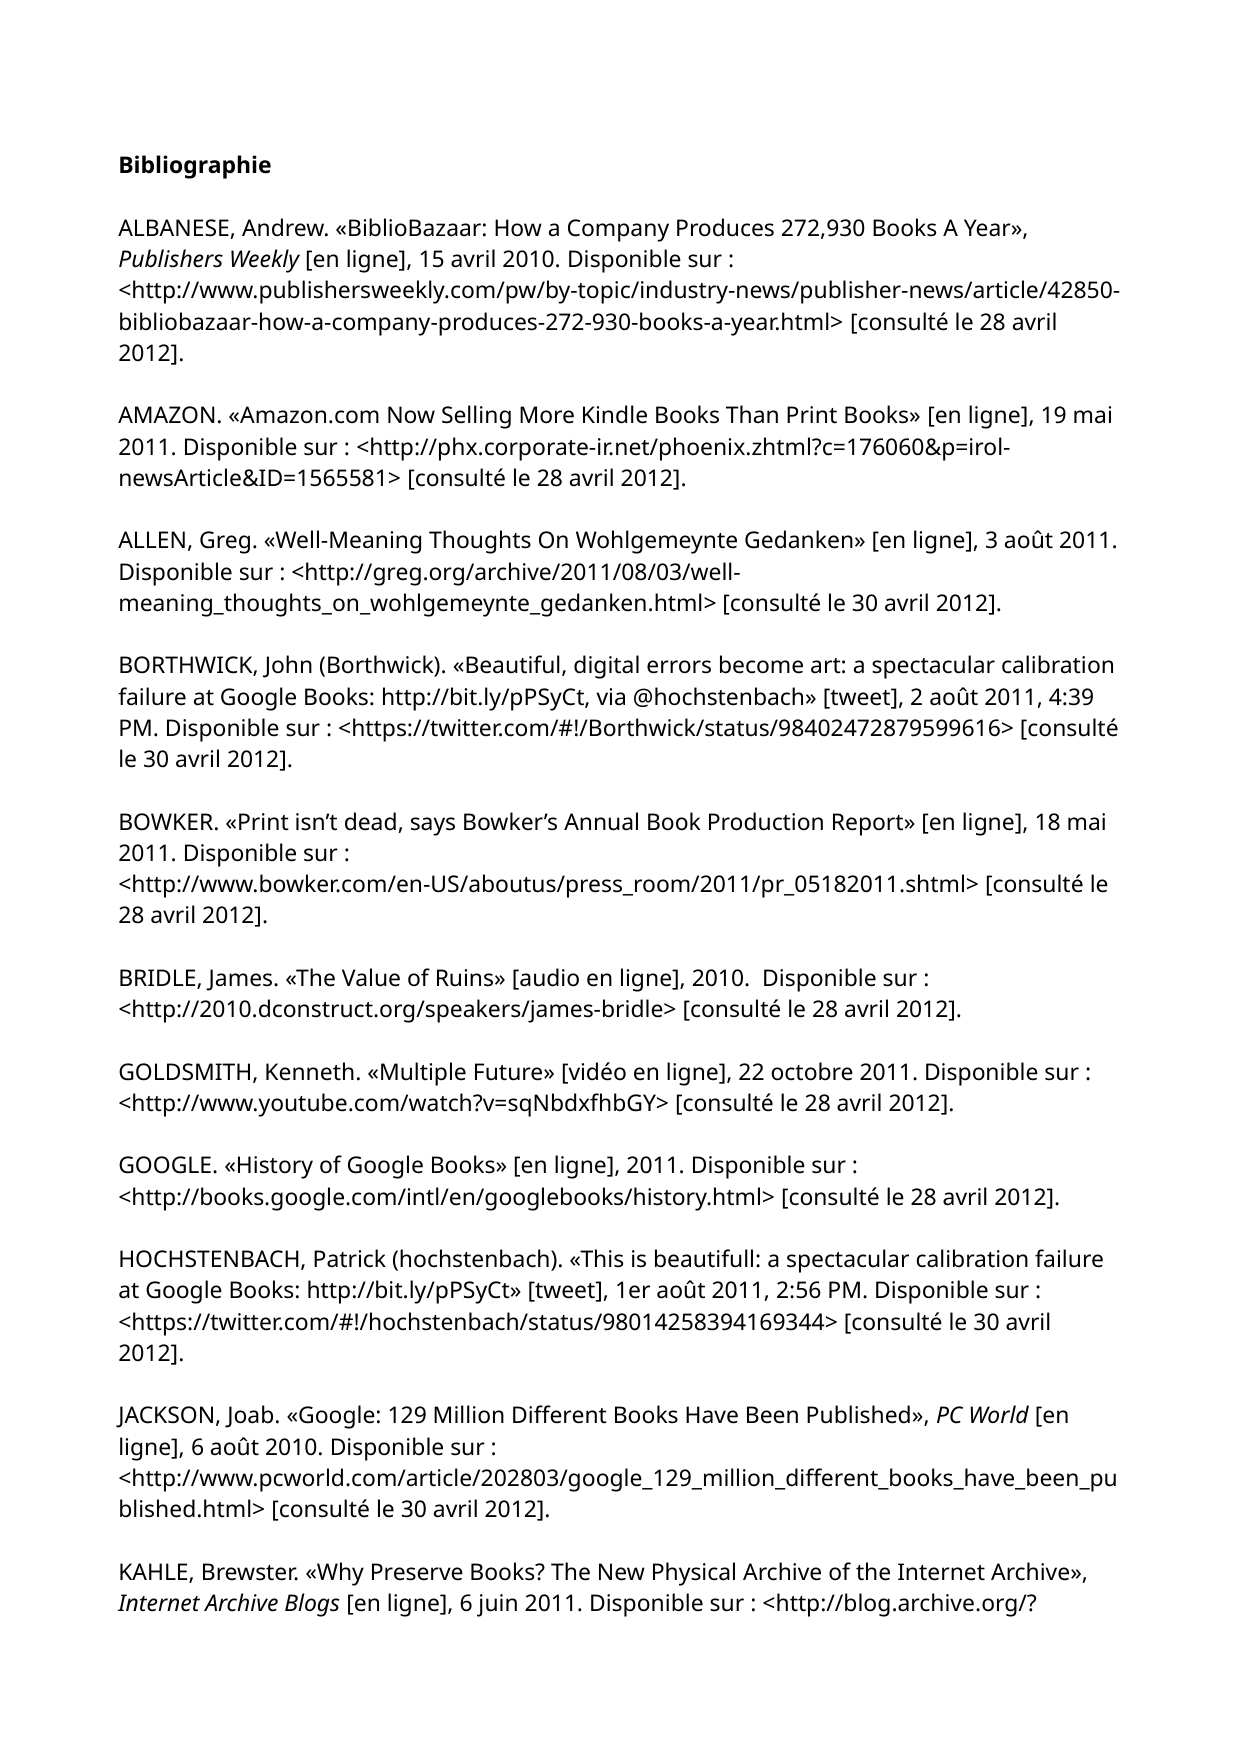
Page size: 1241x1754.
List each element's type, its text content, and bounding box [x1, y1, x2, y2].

text BORTHWICK, John (Borthwick). «Beautiful, digital errors become art: a spectacular calibration failure at Google Books: http://bit.ly/pPSyCt, via @hochstenbach» [tweet], 2 août 2011, 4:39 PM. Disponible sur : <https://twitter.com/#!/Borthwick/status/98402472879599616> [consulté le 30 avril 2012]. [118, 649, 1122, 774]
text AMAZON. «Amazon.com Now Selling More Kindle Books Than Print Books» [en ligne], 19 mai 2011. Disponible sur : <http://phx.corporate-ir.net/phoenix.zhtml?c=176060&p=irol-newsArticle&ID=1565581> [consulté le 28 avril 2012]. [118, 399, 1122, 493]
text BOWKER. «Print isn’t dead, says Bowker’s Annual Book Production Report» [en ligne], 18 mai 2011. Disponible sur : <http://www.bowker.com/en-US/aboutus/press_room/2011/pr_05182011.shtml> [consulté le 28 avril 2012]. [118, 806, 1122, 931]
text ALLEN, Greg. «Well-Meaning Thoughts On Wohlgemeynte Gedanken» [en ligne], 3 août 2011. Disponible sur : <http://greg.org/archive/2011/08/03/well-meaning_thoughts_on_wohlgemeynte_gedanken.html> [consulté le 30 avril 2012]. [118, 524, 1122, 618]
text Bibliographie [118, 149, 1122, 181]
text KAHLE, Brewster. «Why Preserve Books? The New Physical Archive of the Internet Archive», Internet Archive Blogs [en ligne], 6 juin 2011. Disponible sur : <http://blog.archive.org/? [118, 1556, 1122, 1618]
text GOOGLE. «History of Google Books» [en ligne], 2011. Disponible sur : <http://books.google.com/intl/en/googlebooks/history.html> [consulté le 28 avril 2012]. [118, 1149, 1122, 1212]
text BRIDLE, James. «The Value of Ruins» [audio en ligne], 2010. Disponible sur : <http://2010.dconstruct.org/speakers/james-bridle> [consulté le 28 avril 2012]. [118, 962, 1122, 1024]
text HOCHSTENBACH, Patrick (hochstenbach). «This is beautifull: a spectacular calibration failure at Google Books: http://bit.ly/pPSyCt» [tweet], 1er août 2011, 2:56 PM. Disponible sur : <https://twitter.com/#!/hochstenbach/status/98014258394169344> [consulté le 30 avril 2012]. [118, 1243, 1122, 1368]
text JACKSON, Joab. «Google: 129 Million Different Books Have Been Published», PC World [en ligne], 6 août 2010. Disponible sur : <http://www.pcworld.com/article/202803/google_129_million_different_books_have_been_published.html> [consulté le 30 avril 2012]. [118, 1399, 1122, 1524]
text ALBANESE, Andrew. «BiblioBazaar: How a Company Produces 272,930 Books A Year», Publishers Weekly [en ligne], 15 avril 2010. Disponible sur : <http://www.publishersweekly.com/pw/by-topic/industry-news/publisher-news/article/42850-bibliobazaar-how-a-company-produces-272-930-books-a-year.html> [consulté le 28 avril 2012]. [118, 212, 1122, 368]
text GOLDSMITH, Kenneth. «Multiple Future» [vidéo en ligne], 22 octobre 2011. Disponible sur : <http://www.youtube.com/watch?v=sqNbdxfhbGY> [consulté le 28 avril 2012]. [118, 1056, 1122, 1118]
